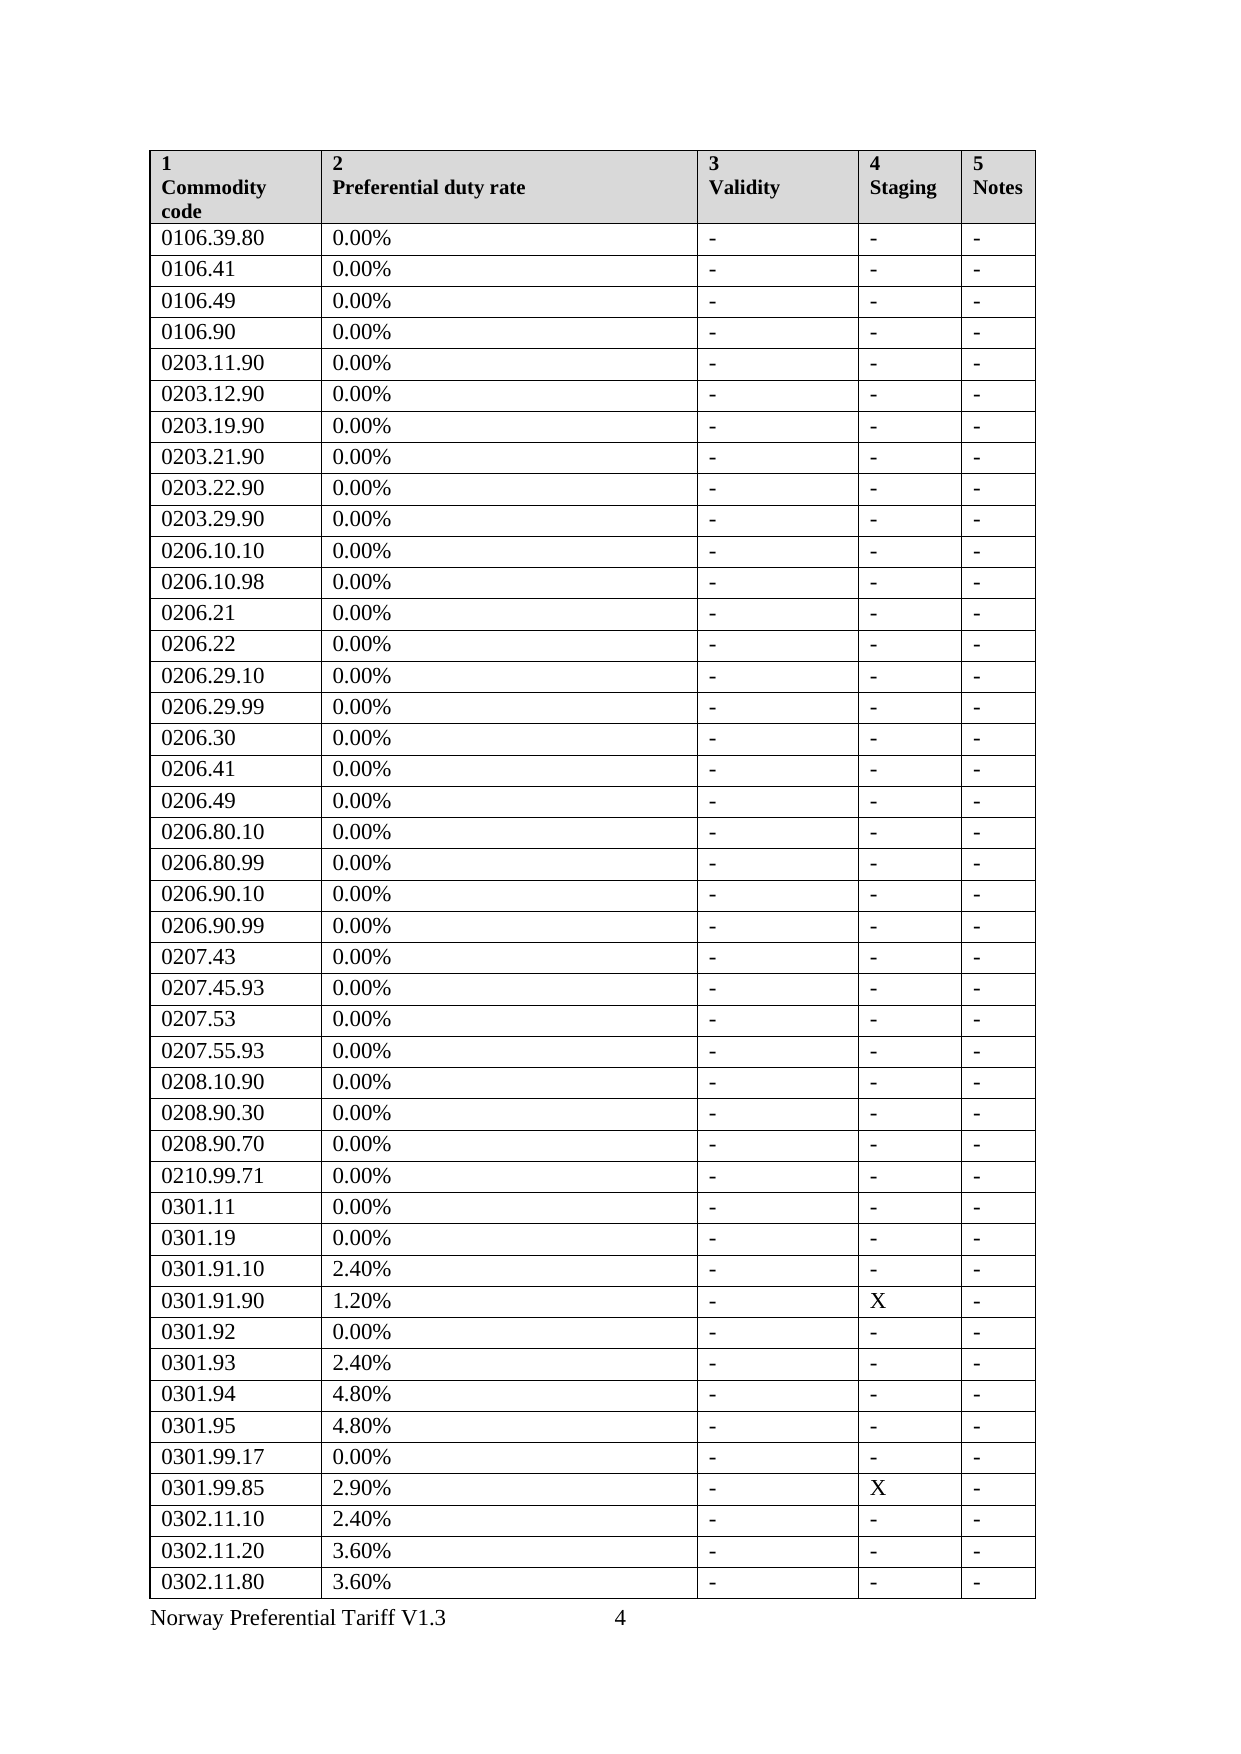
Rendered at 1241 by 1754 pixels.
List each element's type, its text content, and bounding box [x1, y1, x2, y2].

table_cell - [962, 756, 1035, 786]
table_cell 0301.99.85 [151, 1474, 321, 1504]
table_cell 0206.29.10 [151, 662, 321, 692]
table_cell - [962, 912, 1035, 942]
table_cell - [859, 693, 961, 723]
table_header 3 Validity [698, 151, 858, 223]
table_cell - [962, 412, 1035, 442]
table_cell 0.00% [322, 1224, 697, 1254]
table_cell 0.00% [322, 318, 697, 348]
table_cell - [859, 287, 961, 317]
table_cell 0206.21 [151, 599, 321, 629]
table_cell 0302.11.20 [151, 1537, 321, 1567]
table_cell - [962, 818, 1035, 848]
table_cell 0.00% [322, 912, 697, 942]
table_cell 2.40% [322, 1506, 697, 1536]
table_cell - [859, 349, 961, 379]
table_cell - [962, 1474, 1035, 1504]
table_cell - [698, 974, 858, 1004]
table_cell 0.00% [322, 349, 697, 379]
table_cell - [698, 912, 858, 942]
table_cell - [859, 1099, 961, 1129]
table_cell 0106.90 [151, 318, 321, 348]
table_cell - [698, 724, 858, 754]
table_cell - [698, 1037, 858, 1067]
table_cell - [698, 318, 858, 348]
table_cell - [962, 1162, 1035, 1192]
table_cell - [962, 381, 1035, 411]
table_cell 0.00% [322, 1068, 697, 1098]
table_cell - [962, 599, 1035, 629]
table_cell - [698, 599, 858, 629]
table_cell - [859, 256, 961, 286]
table_cell - [962, 1506, 1035, 1536]
table_cell - [962, 1068, 1035, 1098]
table_cell - [962, 349, 1035, 379]
table_cell 0208.10.90 [151, 1068, 321, 1098]
table_cell - [962, 1537, 1035, 1567]
table_cell - [698, 1349, 858, 1379]
table_cell - [859, 1537, 961, 1567]
table_cell - [859, 318, 961, 348]
table_cell - [962, 1099, 1035, 1129]
table_cell - [698, 1224, 858, 1254]
table_cell 0.00% [322, 474, 697, 504]
table_cell 2.40% [322, 1349, 697, 1379]
table_cell 0.00% [322, 568, 697, 598]
table_cell 0206.49 [151, 787, 321, 817]
table_cell - [962, 849, 1035, 879]
table_cell - [698, 1412, 858, 1442]
table_cell - [962, 443, 1035, 473]
table_cell - [962, 287, 1035, 317]
table_cell - [698, 443, 858, 473]
table_cell - [859, 1006, 961, 1036]
table_cell - [698, 287, 858, 317]
table_cell 0207.53 [151, 1006, 321, 1036]
table_cell - [859, 1443, 961, 1473]
table_cell 0206.90.99 [151, 912, 321, 942]
table_cell - [962, 724, 1035, 754]
table_cell - [962, 631, 1035, 661]
table_cell - [698, 943, 858, 973]
table_cell - [859, 1568, 961, 1598]
table_cell 0207.45.93 [151, 974, 321, 1004]
table_cell - [859, 818, 961, 848]
table_cell - [962, 474, 1035, 504]
table_cell 0106.49 [151, 287, 321, 317]
table_cell - [698, 537, 858, 567]
table_cell 0301.99.17 [151, 1443, 321, 1473]
table_cell 0.00% [322, 1006, 697, 1036]
table_cell - [698, 256, 858, 286]
table_cell - [859, 412, 961, 442]
table_cell - [859, 756, 961, 786]
table_cell - [698, 474, 858, 504]
table_cell 2.40% [322, 1256, 697, 1286]
table_cell 0206.22 [151, 631, 321, 661]
table_cell 0301.19 [151, 1224, 321, 1254]
table_cell 0106.39.80 [151, 224, 321, 254]
table_cell 0.00% [322, 381, 697, 411]
table_cell 0206.30 [151, 724, 321, 754]
table_cell - [962, 787, 1035, 817]
table_cell - [859, 474, 961, 504]
table_cell - [698, 568, 858, 598]
table_cell - [698, 381, 858, 411]
table_cell - [962, 1443, 1035, 1473]
table_cell 0203.12.90 [151, 381, 321, 411]
table_cell 0.00% [322, 662, 697, 692]
table_cell - [859, 443, 961, 473]
table_cell - [859, 912, 961, 942]
table_cell 0206.80.99 [151, 849, 321, 879]
table_cell 4.80% [322, 1412, 697, 1442]
table_cell 0.00% [322, 787, 697, 817]
table_cell 3.60% [322, 1568, 697, 1598]
table_cell 0.00% [322, 974, 697, 1004]
table_cell - [859, 1318, 961, 1348]
table_cell 0207.43 [151, 943, 321, 973]
table_cell - [962, 1412, 1035, 1442]
table_cell - [698, 1474, 858, 1504]
table_cell - [859, 631, 961, 661]
table_cell 0.00% [322, 724, 697, 754]
table_cell - [962, 943, 1035, 973]
table_cell 2.90% [322, 1474, 697, 1504]
table_cell 4.80% [322, 1381, 697, 1411]
table_cell - [859, 568, 961, 598]
table_cell 0301.95 [151, 1412, 321, 1442]
table_cell - [698, 631, 858, 661]
table_cell - [962, 1193, 1035, 1223]
table_cell 0.00% [322, 1162, 697, 1192]
table_cell - [698, 1318, 858, 1348]
table_cell 0106.41 [151, 256, 321, 286]
table_cell X [859, 1474, 961, 1504]
table_cell - [962, 1037, 1035, 1067]
table_cell - [698, 1287, 858, 1317]
table_cell 0207.55.93 [151, 1037, 321, 1067]
table_cell - [698, 349, 858, 379]
table_header 2 Preferential duty rate [322, 151, 697, 223]
table_cell - [962, 224, 1035, 254]
table_cell - [859, 724, 961, 754]
table_cell - [962, 1287, 1035, 1317]
table_cell - [962, 537, 1035, 567]
table_cell - [859, 537, 961, 567]
table_cell - [698, 1193, 858, 1223]
table_cell 0.00% [322, 1037, 697, 1067]
table_cell - [698, 1568, 858, 1598]
table_cell - [698, 818, 858, 848]
table_cell 0206.29.99 [151, 693, 321, 723]
table_cell - [859, 1349, 961, 1379]
table_cell - [698, 756, 858, 786]
table_cell 0208.90.70 [151, 1131, 321, 1161]
table_cell - [698, 412, 858, 442]
table_cell 0301.11 [151, 1193, 321, 1223]
table_cell - [859, 943, 961, 973]
table_cell - [859, 1068, 961, 1098]
table_cell - [859, 1037, 961, 1067]
table_cell 0.00% [322, 818, 697, 848]
table_cell - [859, 1193, 961, 1223]
table_cell - [962, 568, 1035, 598]
table_cell - [698, 1162, 858, 1192]
table_cell - [698, 1506, 858, 1536]
table_cell 0203.11.90 [151, 349, 321, 379]
table_cell - [698, 693, 858, 723]
table_cell 0203.22.90 [151, 474, 321, 504]
table_cell 0.00% [322, 943, 697, 973]
table_cell - [859, 787, 961, 817]
table_cell 0206.41 [151, 756, 321, 786]
table_cell - [859, 662, 961, 692]
table_header 1 Commodity code [151, 151, 321, 223]
table_cell - [859, 1224, 961, 1254]
table_cell - [859, 506, 961, 536]
table_cell 0301.91.10 [151, 1256, 321, 1286]
table_cell 0.00% [322, 1443, 697, 1473]
table_cell - [962, 1381, 1035, 1411]
table_cell 0.00% [322, 631, 697, 661]
table_cell - [859, 1381, 961, 1411]
table_cell - [698, 849, 858, 879]
table_cell - [962, 256, 1035, 286]
table_cell - [859, 1506, 961, 1536]
table_cell - [962, 1349, 1035, 1379]
table_cell - [962, 974, 1035, 1004]
table_cell - [962, 1568, 1035, 1598]
table_cell - [698, 1131, 858, 1161]
table_cell 1.20% [322, 1287, 697, 1317]
table_cell - [698, 662, 858, 692]
table_cell 0203.19.90 [151, 412, 321, 442]
table_cell - [859, 849, 961, 879]
table_cell - [962, 1318, 1035, 1348]
table_cell 0.00% [322, 537, 697, 567]
table_cell - [698, 1068, 858, 1098]
table_cell 0.00% [322, 1131, 697, 1161]
table_header 4 Staging [859, 151, 961, 223]
table_cell 0.00% [322, 443, 697, 473]
table_cell - [962, 1131, 1035, 1161]
table_cell - [698, 1537, 858, 1567]
table_cell 3.60% [322, 1537, 697, 1567]
table_cell - [698, 224, 858, 254]
table_cell 0.00% [322, 1193, 697, 1223]
table_cell 0301.93 [151, 1349, 321, 1379]
table_cell 0.00% [322, 1099, 697, 1129]
table_cell - [859, 224, 961, 254]
table_cell - [698, 1381, 858, 1411]
table_cell 0.00% [322, 256, 697, 286]
table_cell 0301.91.90 [151, 1287, 321, 1317]
table_header 5 Notes [962, 151, 1035, 223]
table_cell 0.00% [322, 849, 697, 879]
table_cell - [698, 1099, 858, 1129]
table_cell - [859, 381, 961, 411]
table_cell 0302.11.80 [151, 1568, 321, 1598]
table_cell 0203.29.90 [151, 506, 321, 536]
table_cell 0.00% [322, 756, 697, 786]
table_cell 0206.90.10 [151, 881, 321, 911]
table_cell - [859, 881, 961, 911]
table_cell 0.00% [322, 412, 697, 442]
table_cell 0302.11.10 [151, 1506, 321, 1536]
table_cell 0.00% [322, 224, 697, 254]
table_cell - [962, 693, 1035, 723]
table_cell 0208.90.30 [151, 1099, 321, 1129]
table_cell 0.00% [322, 693, 697, 723]
table_cell 0301.94 [151, 1381, 321, 1411]
table_cell 0.00% [322, 287, 697, 317]
table_cell - [962, 506, 1035, 536]
table_cell - [962, 881, 1035, 911]
table_cell - [859, 1256, 961, 1286]
table_cell 0.00% [322, 1318, 697, 1348]
table_cell - [859, 1131, 961, 1161]
table_cell - [698, 506, 858, 536]
table_cell - [962, 662, 1035, 692]
table_cell - [859, 1162, 961, 1192]
table_cell 0206.80.10 [151, 818, 321, 848]
table_cell 0210.99.71 [151, 1162, 321, 1192]
table_cell - [698, 787, 858, 817]
table_cell X [859, 1287, 961, 1317]
table_cell - [962, 1006, 1035, 1036]
table_cell - [698, 1443, 858, 1473]
table_cell 0206.10.10 [151, 537, 321, 567]
table_cell 0.00% [322, 881, 697, 911]
table_cell - [698, 1006, 858, 1036]
table_cell 0.00% [322, 506, 697, 536]
table_cell - [698, 881, 858, 911]
table_cell - [962, 1224, 1035, 1254]
table_cell 0301.92 [151, 1318, 321, 1348]
table_cell - [859, 974, 961, 1004]
table_cell - [859, 599, 961, 629]
table_cell - [859, 1412, 961, 1442]
table_cell - [962, 1256, 1035, 1286]
table_cell 0.00% [322, 599, 697, 629]
table_cell - [698, 1256, 858, 1286]
table_cell - [962, 318, 1035, 348]
table_cell 0203.21.90 [151, 443, 321, 473]
table_cell 0206.10.98 [151, 568, 321, 598]
